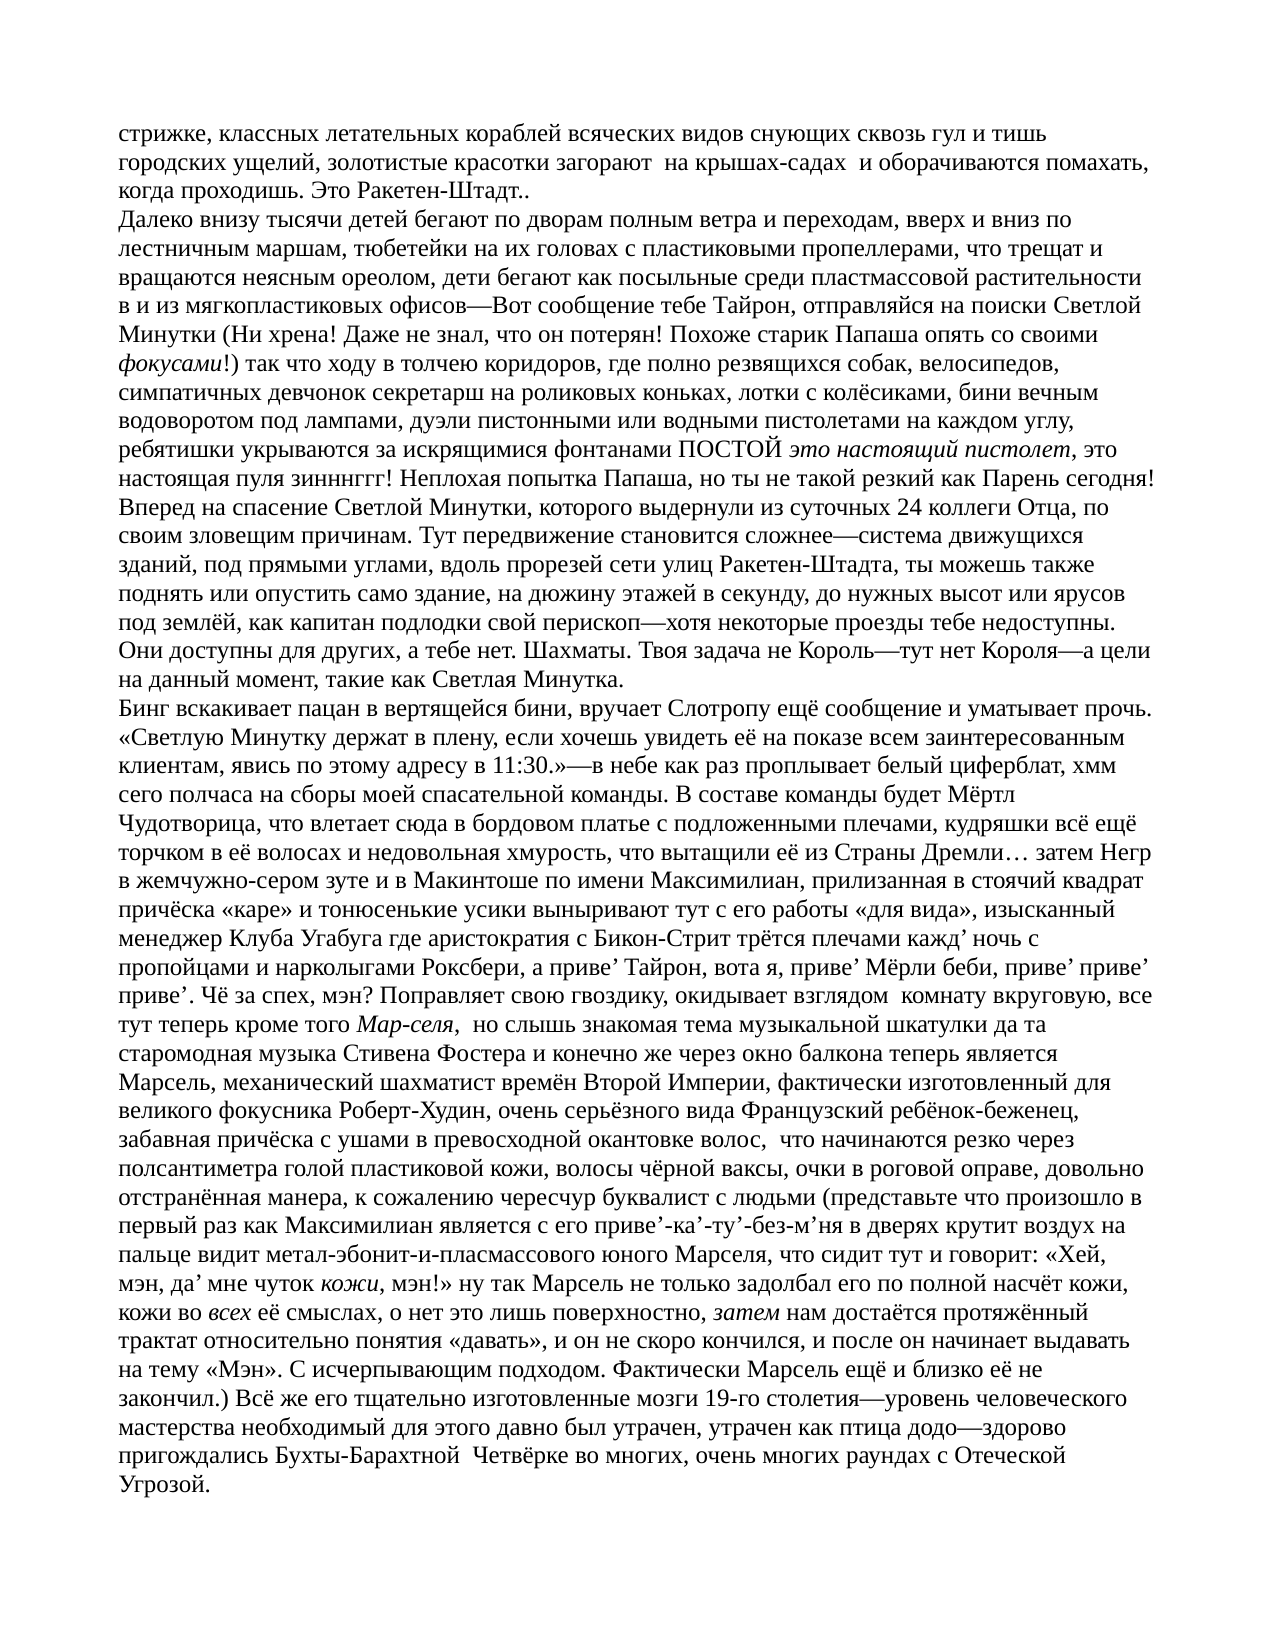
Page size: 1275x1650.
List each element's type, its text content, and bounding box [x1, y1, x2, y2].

text Далеко внизу тысячи детей бегают по дворам полным ветра и переходам, вверх и вниз по лестничным маршам, тюбетейки на их головах с пластиковыми пропеллерами, что трещат и вращаются неясным ореолом, дети бегают как посыльные среди пластмассовой растительности в и из мягкопластиковых офисов—Вот сообщение тебе Тайрон, отправляйся на поиски Светлой Минутки (Ни хрена! Даже не знал, что он потерян! Похоже старик Папаша опять со своими фокусами!) так что ходу в толчею коридоров, где полно резвящихся собак, велосипедов, симпатичных девчонок секретарш на роликовых коньках, лотки с колёсиками, бини вечным водоворотом под лампами, дуэли пистонными или водными пистолетами на каждом углу, ребятишки укрываются за искрящимися фонтанами ПОСТОЙ это настоящий пистолет, это настоящая пуля зинннггг! Неплохая попытка Папаша, но ты не такой резкий как Парень сегодня! [118, 204, 1157, 492]
text стрижке, классных летательных кораблей всяческих видов снующих сквозь гул и тишь городских ущелий, золотистые красотки загорают на крышах-садах и оборачиваются помахать, когда проходишь. Это Ракетен-Штадт.. [118, 118, 1157, 204]
text Бинг вскакивает пацан в вертящейся бини, вручает Слотропу ещё сообщение и уматывает прочь. «Светлую Минутку держат в плену, если хочешь увидеть её на показе всем заинтересованным клиентам, явись по этому адресу в 11:30.»—в небе как раз проплывает белый циферблат, хмм сего полчаса на сборы моей спасательной команды. В составе команды будет Мёртл Чудотворица, что влетает сюда в бордовом платье с подложенными плечами, кудряшки всё ещё торчком в её волосах и недовольная хмурость, что вытащили её из Страны Дремли… затем Негр в жемчужно-сером зуте и в Макинтоше по имени Максимилиан, прилизанная в стоячий квадрат причёска «каре» и тонюсенькие усики выныривают тут с его работы «для вида», изысканный менеджер Клуба Угабуга где аристократия с Бикон-Стрит трётся плечами кажд’ ночь с пропойцами и нарколыгами Роксбери, а приве’ Тайрон, вота я, приве’ Мёрли беби, приве’ приве’ приве’. Чё за спех, мэн? Поправляет свою гвоздику, окидывает взглядом комнату вкруговую, все тут теперь кроме того Мар-селя, но слышь знакомая тема музыкальной шкатулки да та старомодная музыка Стивена Фостера и конечно же через окно балкона теперь является Марсель, механический шахматист времён Второй Империи, фактически изготовленный для великого фокусника Роберт-Худин, очень серьёзного вида Французский ребёнок-беженец, забавная причёска с ушами в превосходной окантовке волос, что начинаются резко через полсантиметра голой пластиковой кожи, волосы чёрной ваксы, очки в роговой оправе, довольно отстранённая манера, к сожалению чересчур буквалист с людьми (представьте что произошло в первый раз как Максимилиан является с его приве’-ка’-ту’-без-м’ня в дверях крутит воздух на пальце видит метал-эбонит-и-пласмассового юного Марселя, что сидит тут и говорит: «Хей, мэн, да’ мне чуток кожи, мэн!» ну так Марсель не только задолбал его по полной насчёт кожи, кожи во всех её смыслах, о нет это лишь поверхностно, затем нам достаётся протяжённый трактат относительно понятия «давать», и он не скоро кончился, и после он начинает выдавать на тему «Мэн». С исчерпывающим подходом. Фактически Марсель ещё и близко её не закончил.) Всё же его тщательно изготовленные мозги 19-го столетия—уровень человеческого мастерства необходимый для этого давно был утрачен, утрачен как птица додо—здорово пригождались Бухты-Барахтной Четвёрке во многих, очень многих раундах с Отеческой Угрозой. [118, 693, 1157, 1498]
text Вперед на спасение Светлой Минутки, которого выдернули из суточных 24 коллеги Отца, по своим зловещим причинам. Тут передвижение становится сложнее—система движущихся зданий, под прямыми углами, вдоль прорезей сети улиц Ракетен-Штадта, ты можешь также поднять или опустить само здание, на дюжину этажей в секунду, до нужных высот или ярусов под землёй, как капитан подлодки свой перископ—хотя некоторые проезды тебе недоступны. Они доступны для других, а тебе нет. Шахматы. Твоя задача не Король—тут нет Короля—а цели на данный момент, такие как Светлая Минутка. [118, 492, 1157, 693]
